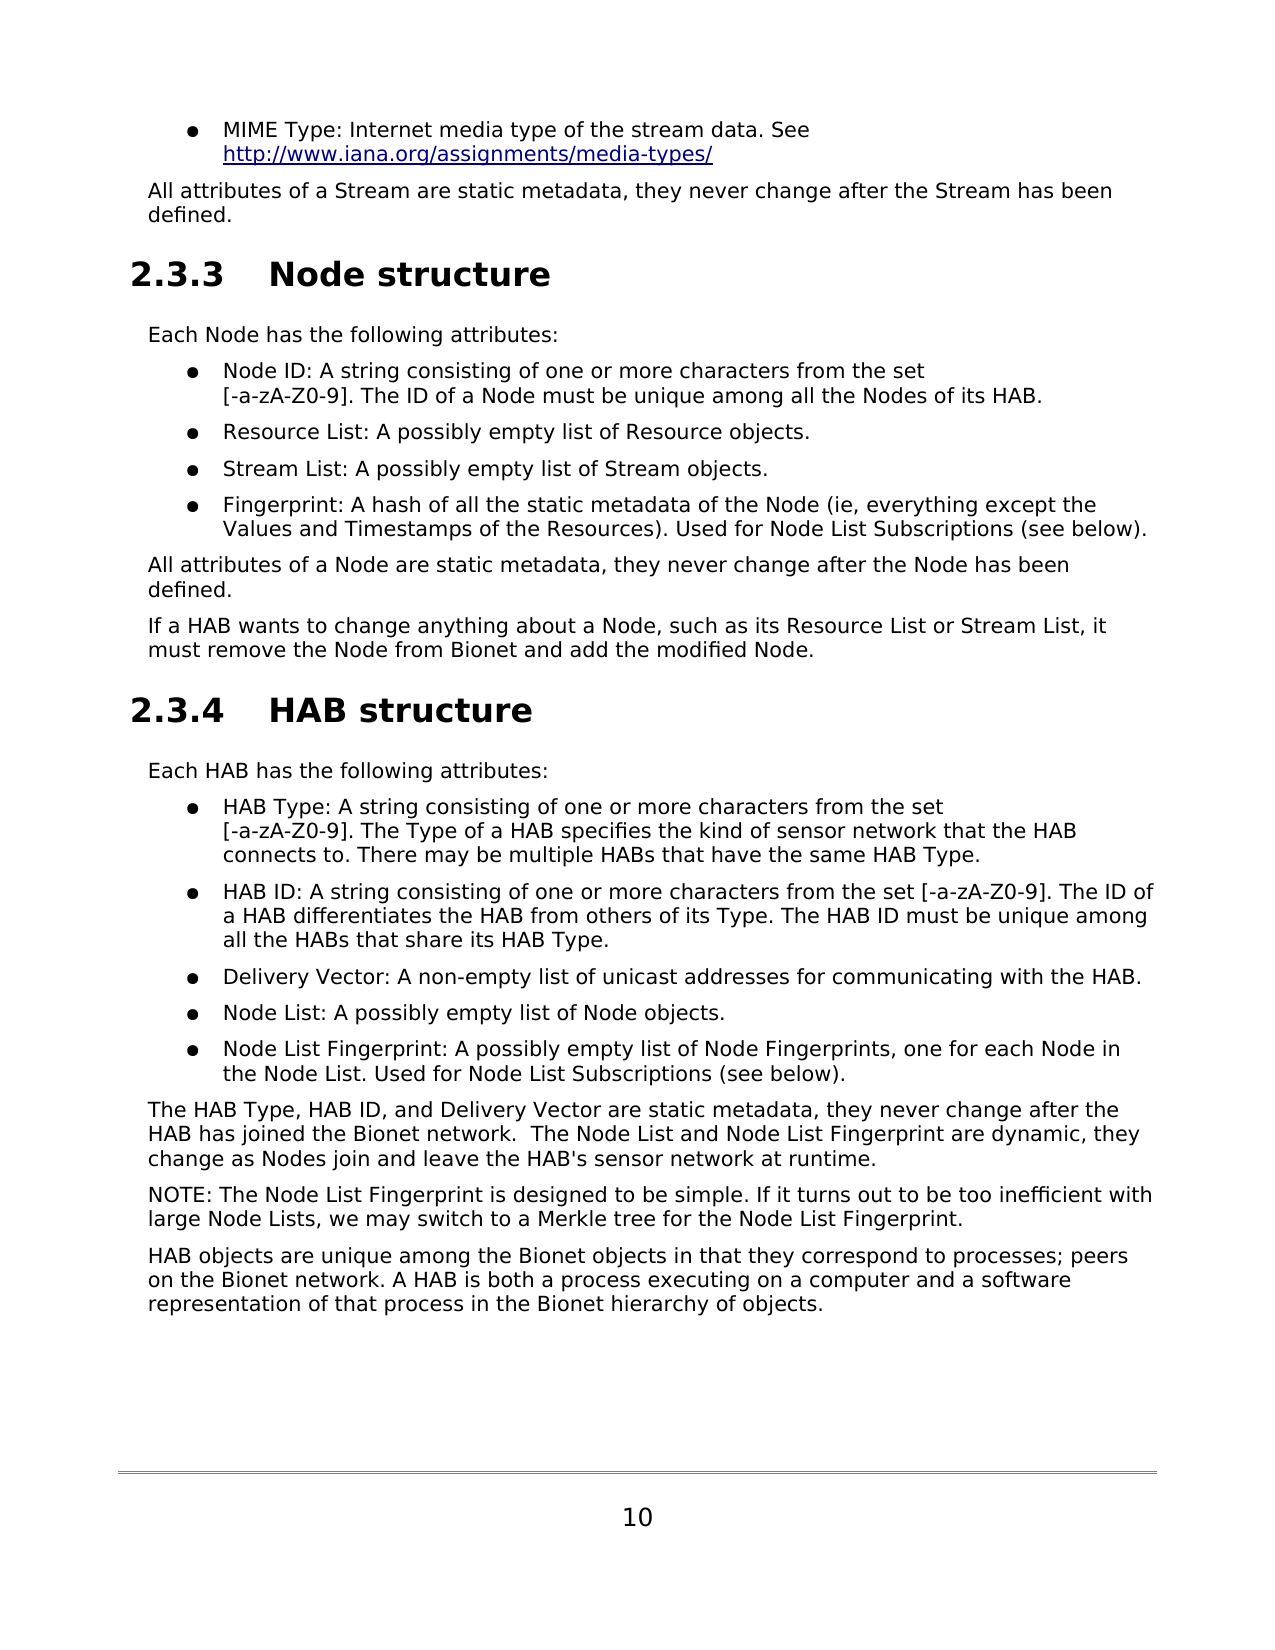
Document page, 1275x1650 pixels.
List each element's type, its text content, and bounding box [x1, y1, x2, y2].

text Each HAB has the following attributes: [148, 759, 1157, 783]
list Node List: A possibly empty list of Node objects. [185, 1001, 1157, 1025]
list HAB ID: A string consisting of one or more characters from the set [-a-zA-Z0-9]. The ID of a HAB differentiates the HAB from others of its Type. The HAB ID must be unique among all the HABs that share its HAB Type. [185, 880, 1157, 953]
list Delivery Vector: A non-empty list of unicast addresses for communicating with the HAB. [185, 965, 1157, 989]
list MIME Type: Internet media type of the stream data. See http://www.iana.org/assignments/media-types/ [185, 118, 1157, 167]
subtitle HAB structure [118, 691, 1157, 730]
list Stream List: A possibly empty list of Stream objects. [185, 457, 1157, 481]
text If a HAB wants to change anything about a Node, such as its Resource List or Stream List, it must remove the Node from Bionet and add the modified Node. [148, 614, 1157, 663]
list HAB Type: A string consisting of one or more characters from the set [-a-zA-Z0-9]. The Type of a HAB specifies the kind of sensor network that the HAB connects to. There may be multiple HABs that have the same HAB Type. [185, 795, 1157, 868]
text All attributes of a Stream are static metadata, they never change after the Stream has been defined. [148, 179, 1157, 227]
text All attributes of a Node are static metadata, they never change after the Node has been defined. [148, 553, 1157, 602]
text HAB objects are unique among the Bionet objects in that they correspond to processes; peers on the Bionet network. A HAB is both a process executing on a computer and a software representation of that process in the Bionet hierarchy of objects. [148, 1244, 1157, 1316]
text NOTE: The Node List Fingerprint is designed to be simple. If it turns out to be too inefficient with large Node Lists, we may switch to a Merkle tree for the Node List Fingerprint. [148, 1183, 1157, 1232]
list Fingerprint: A hash of all the static metadata of the Node (ie, everything except the Values and Timestamps of the Resources). Used for Node List Subscriptions (see below). [185, 493, 1157, 541]
text The HAB Type, HAB ID, and Delivery Vector are static metadata, they never change after the HAB has joined the Bionet network. The Node List and Node List Fingerprint are dynamic, they change as Nodes join and leave the HAB's sensor network at runtime. [148, 1098, 1157, 1171]
subtitle Node structure [118, 256, 1157, 295]
text Each Node has the following attributes: [148, 323, 1157, 347]
list Resource List: A possibly empty list of Resource objects. [185, 420, 1157, 444]
list Node List Fingerprint: A possibly empty list of Node Fingerprints, one for each Node in the Node List. Used for Node List Subscriptions (see below). [185, 1037, 1157, 1086]
list Node ID: A string consisting of one or more characters from the set [-a-zA-Z0-9]. The ID of a Node must be unique among all the Nodes of its HAB. [185, 359, 1157, 408]
